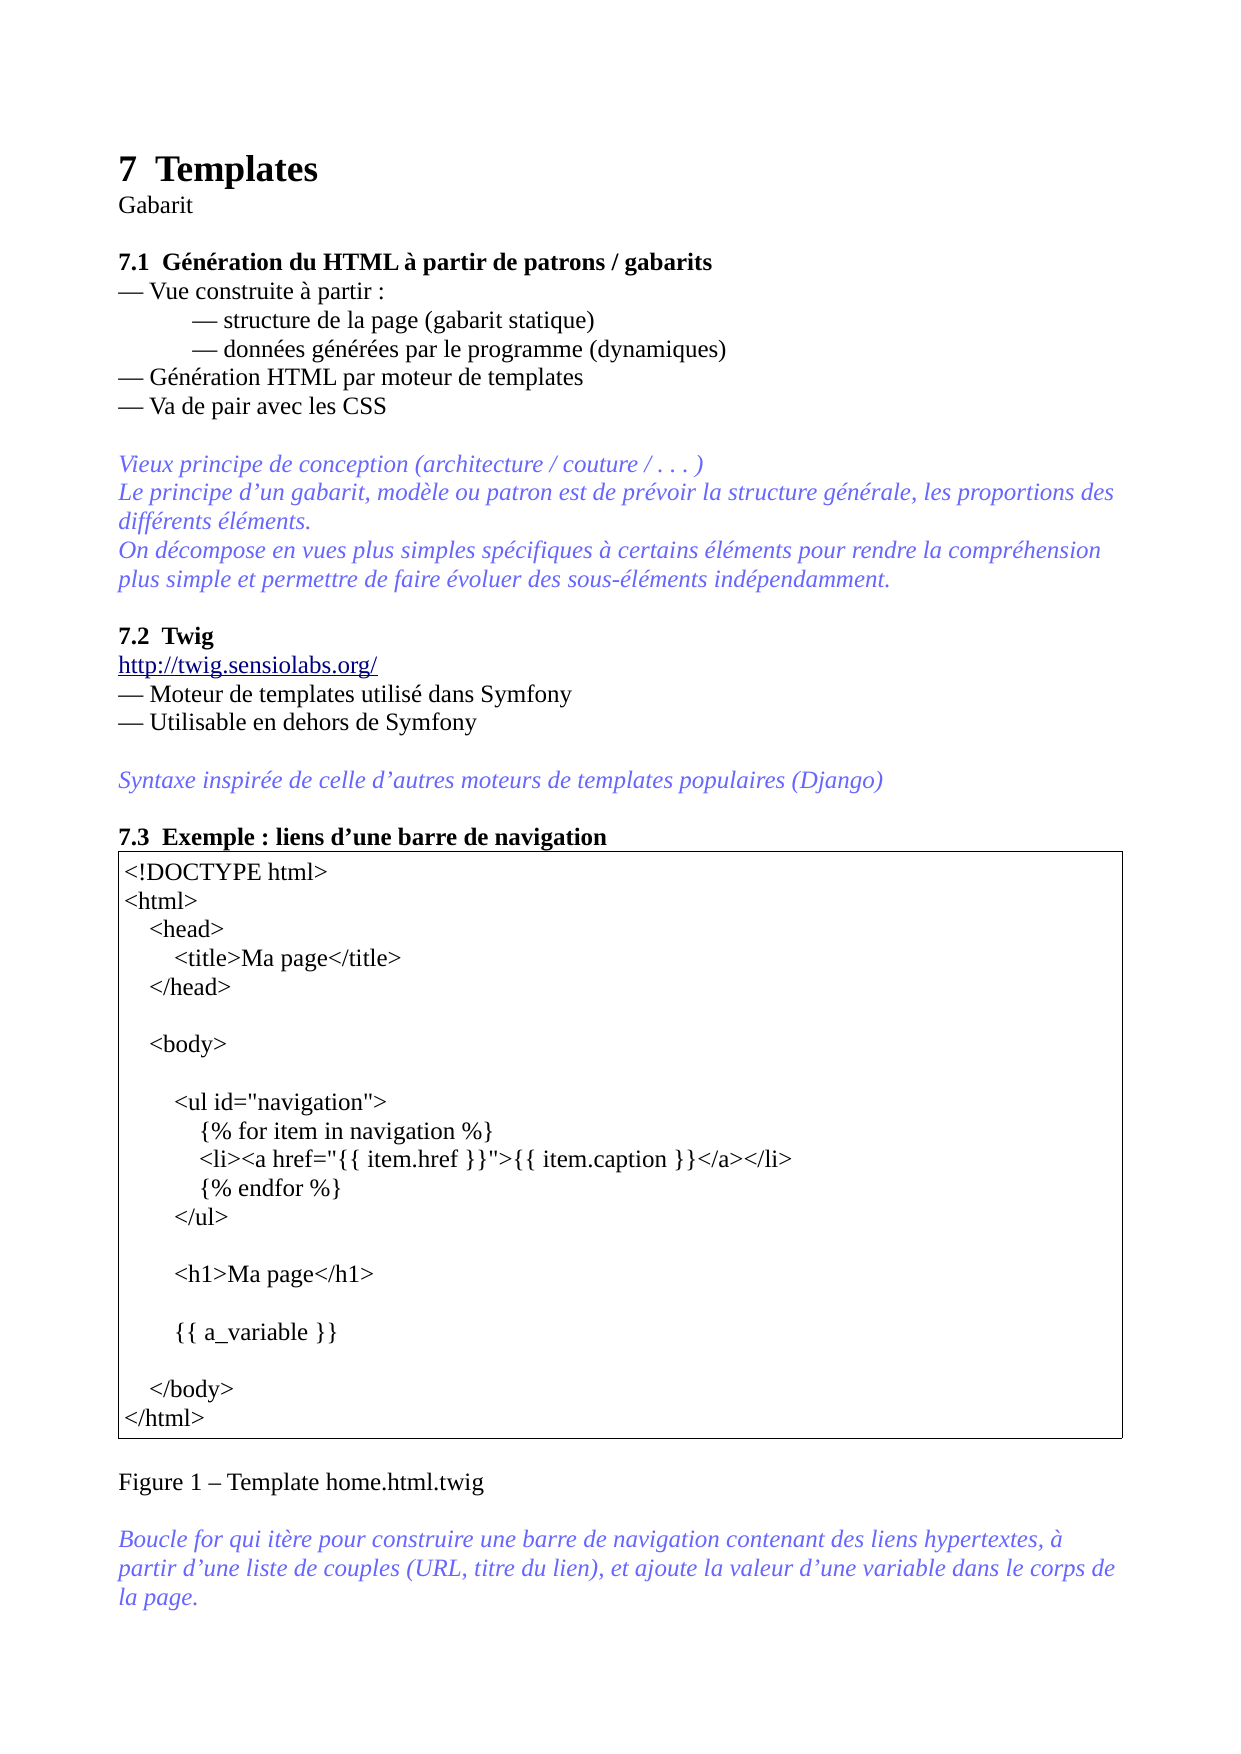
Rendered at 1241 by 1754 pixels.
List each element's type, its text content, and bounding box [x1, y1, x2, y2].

text — structure de la page (gabarit statique) [118, 305, 1122, 334]
text — Génération HTML par moteur de templates [118, 362, 1122, 391]
text 7.1 Génération du HTML à partir de patrons / gabarits [118, 247, 1122, 276]
text Boucle for qui itère pour construire une barre de navigation contenant des liens hypertextes, à partir d’une liste de couples (URL, titre du lien), et ajoute la valeur d’une variable dans le corps de la page. [118, 1524, 1122, 1610]
text — Moteur de templates utilisé dans Symfony [118, 679, 1122, 707]
text Syntaxe inspirée de celle d’autres moteurs de templates populaires (Django) [118, 765, 1122, 794]
table_header <!DOCTYPE html> <html> <head> <title>Ma page</title> </head> <body> <ul id="navigation"> {% for item in navigation %} <li><a href="{{ item.href }}">{{ item.caption }}</a></li> {% endfor %} </ul> <h1>Ma page</h1> {{ a_variable }} </body> </html> [119, 852, 1122, 1438]
text 7 Templates [118, 147, 1122, 190]
text — Vue construite à partir : [118, 276, 1122, 305]
text Le principe d’un gabarit, modèle ou patron est de prévoir la structure générale, les proportions des différents éléments. [118, 477, 1122, 535]
text — Va de pair avec les CSS [118, 391, 1122, 420]
text Vieux principe de conception (architecture / couture / . . . ) [118, 449, 1122, 477]
text — Utilisable en dehors de Symfony [118, 707, 1122, 736]
text Figure 1 – Template home.html.twig [118, 1467, 1122, 1495]
text 7.3 Exemple : liens d’une barre de navigation [118, 822, 1122, 851]
text — données générées par le programme (dynamiques) [118, 334, 1122, 362]
text http://twig.sensiolabs.org/ [118, 650, 1122, 679]
text 7.2 Twig [118, 621, 1122, 650]
text Gabarit [118, 190, 1122, 219]
text On décompose en vues plus simples spécifiques à certains éléments pour rendre la compréhension plus simple et permettre de faire évoluer des sous-éléments indépendamment. [118, 535, 1122, 592]
